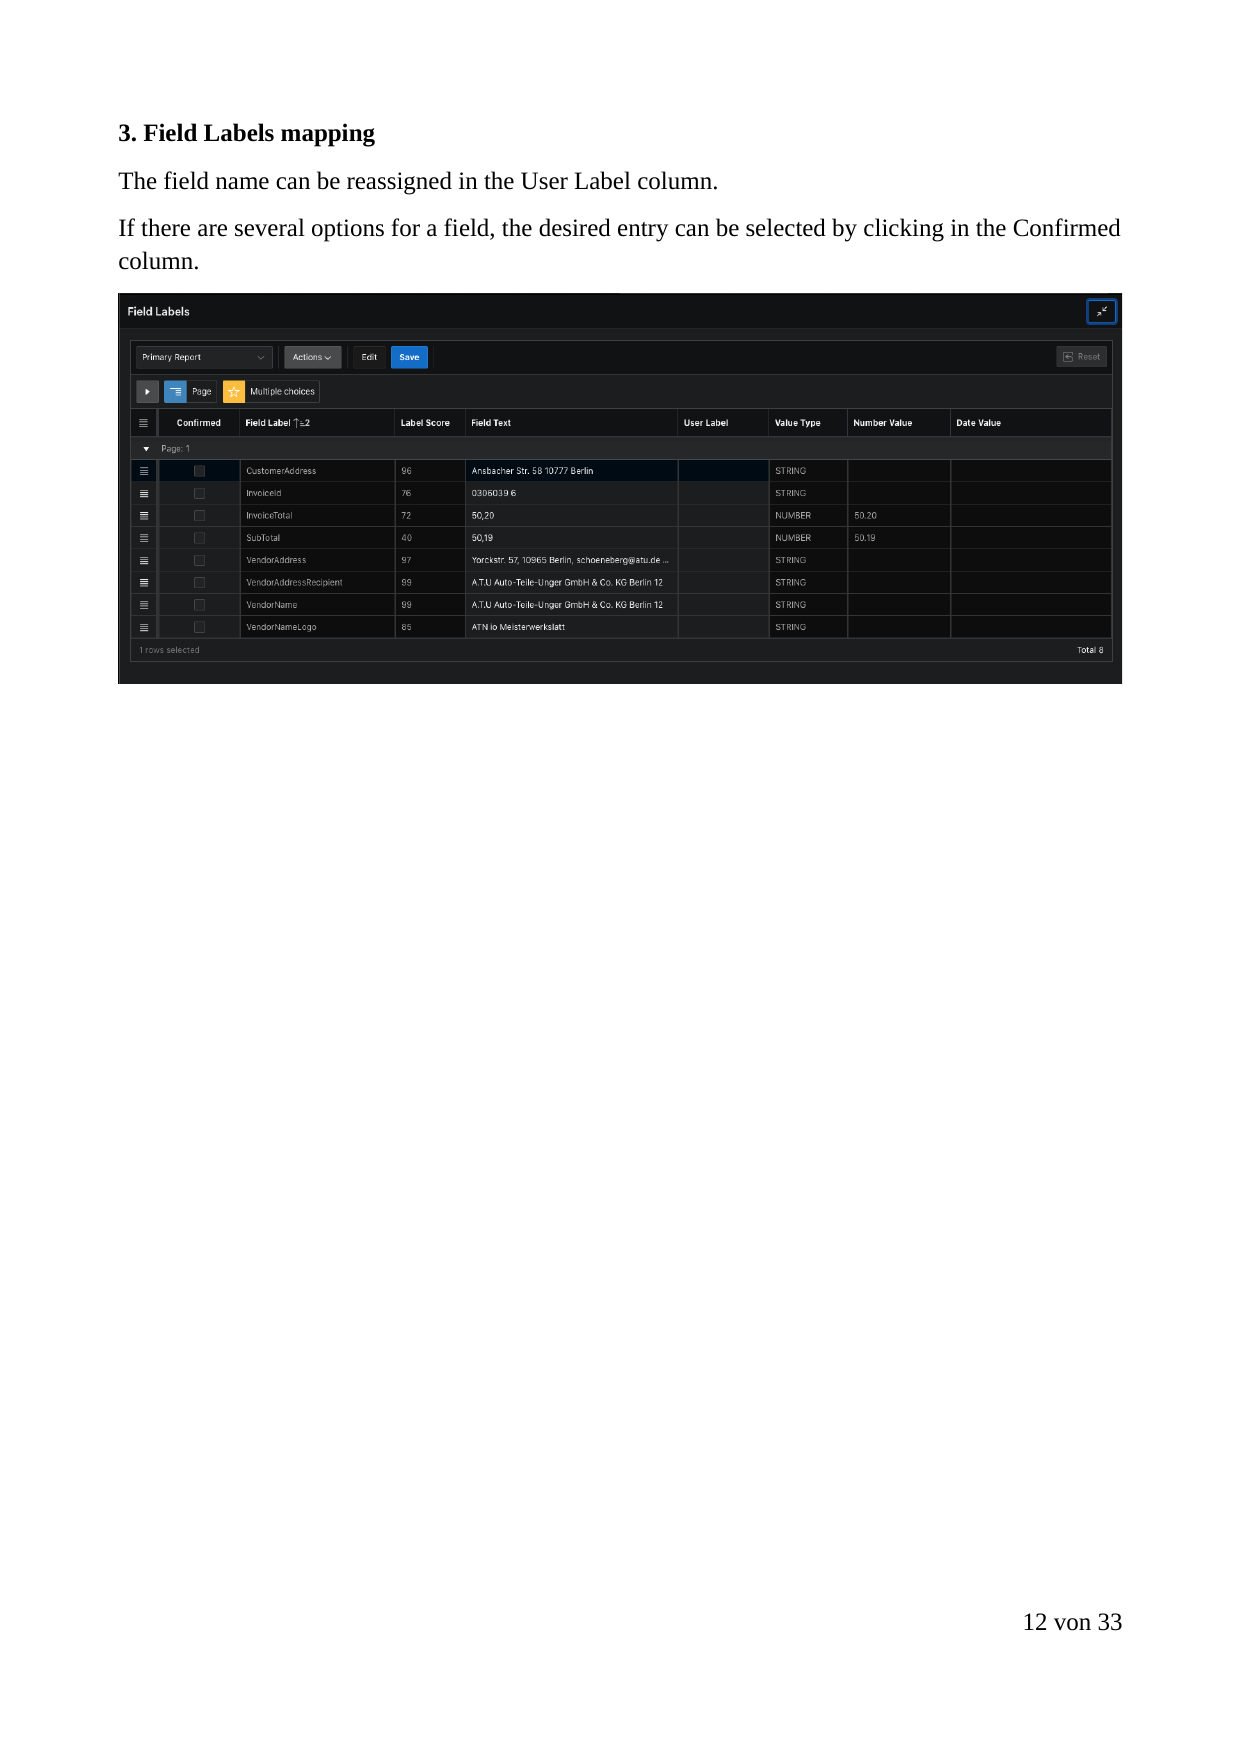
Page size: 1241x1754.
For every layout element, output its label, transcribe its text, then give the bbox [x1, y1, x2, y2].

text The field name can be reassigned in the User Label column. [118, 166, 1122, 194]
text If there are several options for a field, the desired entry can be selected by clicking in the Confirmed column. [118, 213, 1122, 275]
text 3. Field Labels mapping [118, 118, 1122, 147]
picture [118, 293, 1123, 684]
